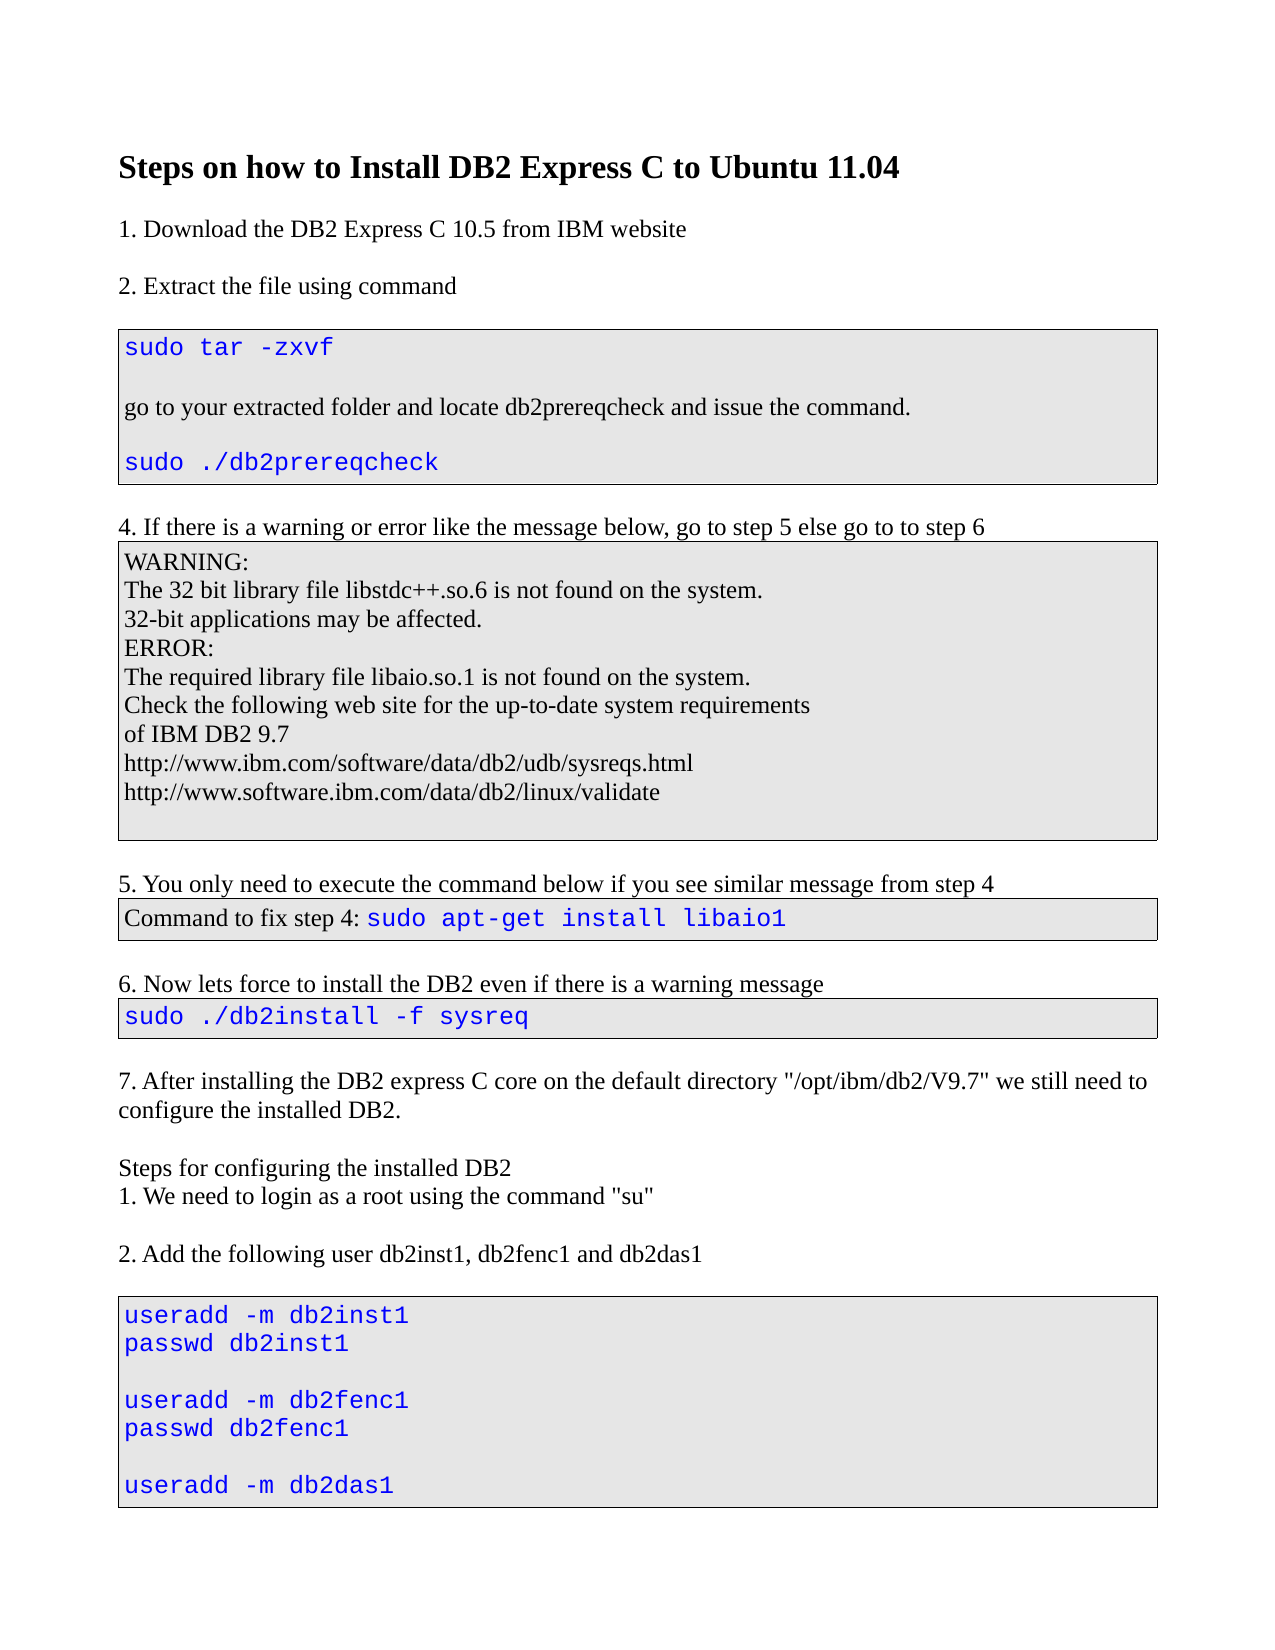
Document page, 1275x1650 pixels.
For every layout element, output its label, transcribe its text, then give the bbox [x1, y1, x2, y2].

text 6. Now lets force to install the DB2 even if there is a warning message [118, 941, 1157, 998]
table_header sudo tar -zxvf go to your extracted folder and locate db2prereqcheck and issue the command. sudo ./db2prereqcheck [119, 330, 1157, 483]
table_header Command to fix step 4: sudo apt-get install libaio1 [119, 899, 1157, 940]
table_header sudo ./db2install -f sysreq [119, 999, 1157, 1038]
text 5. You only need to execute the command below if you see similar message from step 4 [118, 841, 1157, 898]
text 7. After installing the DB2 express C core on the default directory "/opt/ibm/db2/V9.7" we still need to configure the installed DB2. Steps for configuring the installed DB2 1. We need to login as a root using the command "su" 2. Add the following user db2inst1, db2fenc1 and db2das1 [118, 1039, 1157, 1268]
table_header useradd -m db2inst1 passwd db2inst1 useradd -m db2fenc1 passwd db2fenc1 useradd -m db2das1 [119, 1297, 1157, 1507]
table_header WARNING: The 32 bit library file libstdc++.so.6 is not found on the system. 32-bit applications may be affected. ERROR: The required library file libaio.so.1 is not found on the system. Check the following web site for the up-to-date system requirements of IBM DB2 9.7 http://www.ibm.com/software/data/db2/udb/sysreqs.html http://www.software.ibm.com/data/db2/linux/validate [119, 542, 1157, 840]
text 4. If there is a warning or error like the message below, go to step 5 else go to to step 6 [118, 485, 1157, 541]
text Steps on how to Install DB2 Express C to Ubuntu 11.04 1. Download the DB2 Express C 10.5 from IBM website 2. Extract the file using command [118, 118, 1157, 329]
